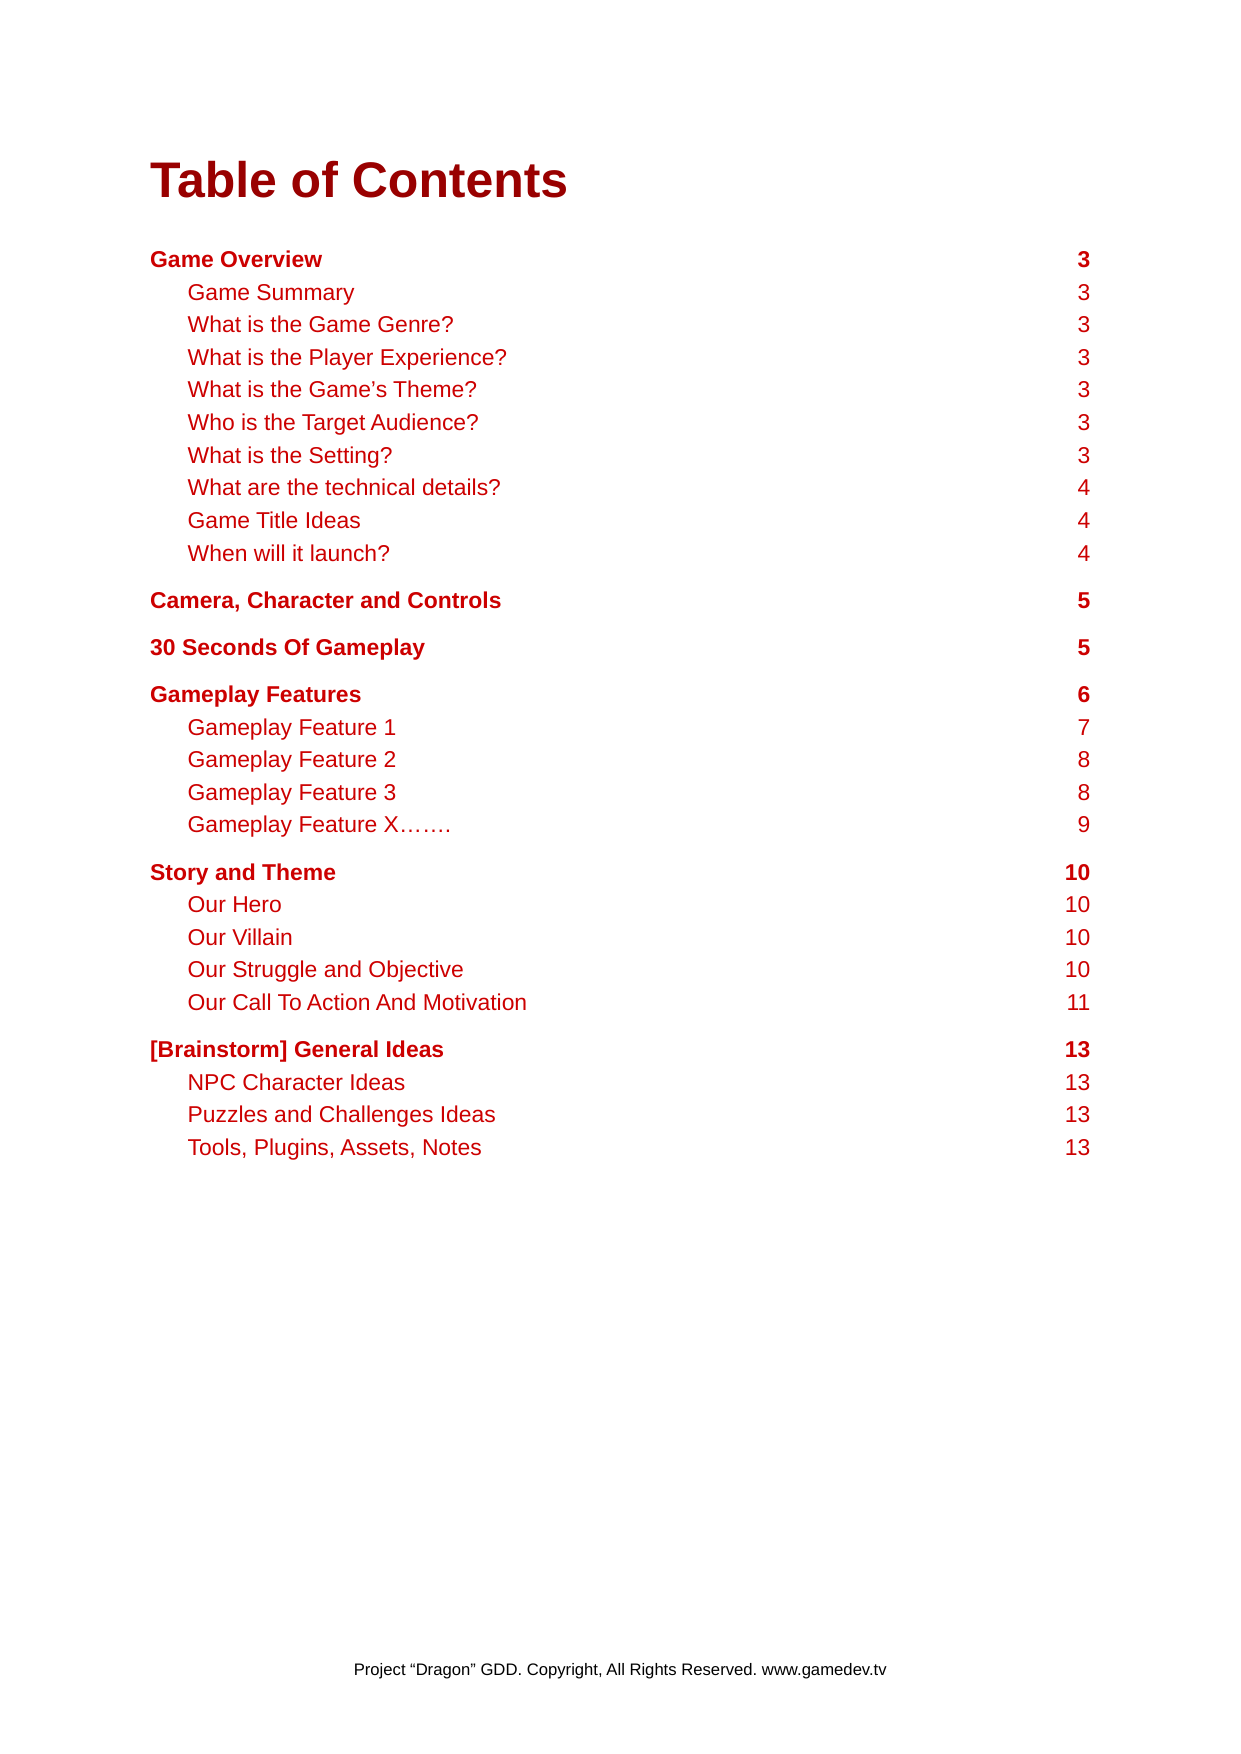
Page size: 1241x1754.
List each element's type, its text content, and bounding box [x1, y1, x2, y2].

text [Brainstorm] General Ideas 13 [150, 1036, 1090, 1063]
text Gameplay Features 6 [150, 681, 1090, 707]
text Our Hero 10 [187, 891, 1090, 918]
text Our Villain 10 [187, 924, 1090, 950]
text Game Overview 3 [150, 246, 1090, 272]
text Game Summary 3 [187, 279, 1090, 305]
text What is the Game Genre? 3 [187, 311, 1090, 338]
text 30 Seconds Of Gameplay 5 [150, 634, 1090, 660]
text Gameplay Feature 1 7 [187, 714, 1090, 740]
text Our Struggle and Objective 10 [187, 956, 1090, 983]
text Gameplay Feature 2 8 [187, 746, 1090, 773]
text Game Title Ideas 4 [187, 507, 1090, 533]
text NPC Character Ideas 13 [187, 1069, 1090, 1095]
text Puzzles and Challenges Ideas 13 [187, 1101, 1090, 1128]
text What is the Player Experience? 3 [187, 344, 1090, 370]
text What is the Game’s Theme? 3 [187, 376, 1090, 403]
text What is the Setting? 3 [187, 442, 1090, 468]
text Tools, Plugins, Assets, Notes 13 [187, 1134, 1090, 1160]
text Story and Theme 10 [150, 859, 1090, 885]
text Our Call To Action And Motivation 11 [187, 989, 1090, 1015]
text When will it launch? 4 [187, 539, 1090, 566]
text Gameplay Feature X……. 9 [187, 811, 1090, 838]
text Camera, Character and Controls 5 [150, 587, 1090, 613]
text What are the technical details? 4 [187, 474, 1090, 501]
text Gameplay Feature 3 8 [187, 779, 1090, 805]
text Table of Contents [150, 150, 1090, 207]
text Who is the Target Audience? 3 [187, 409, 1090, 435]
